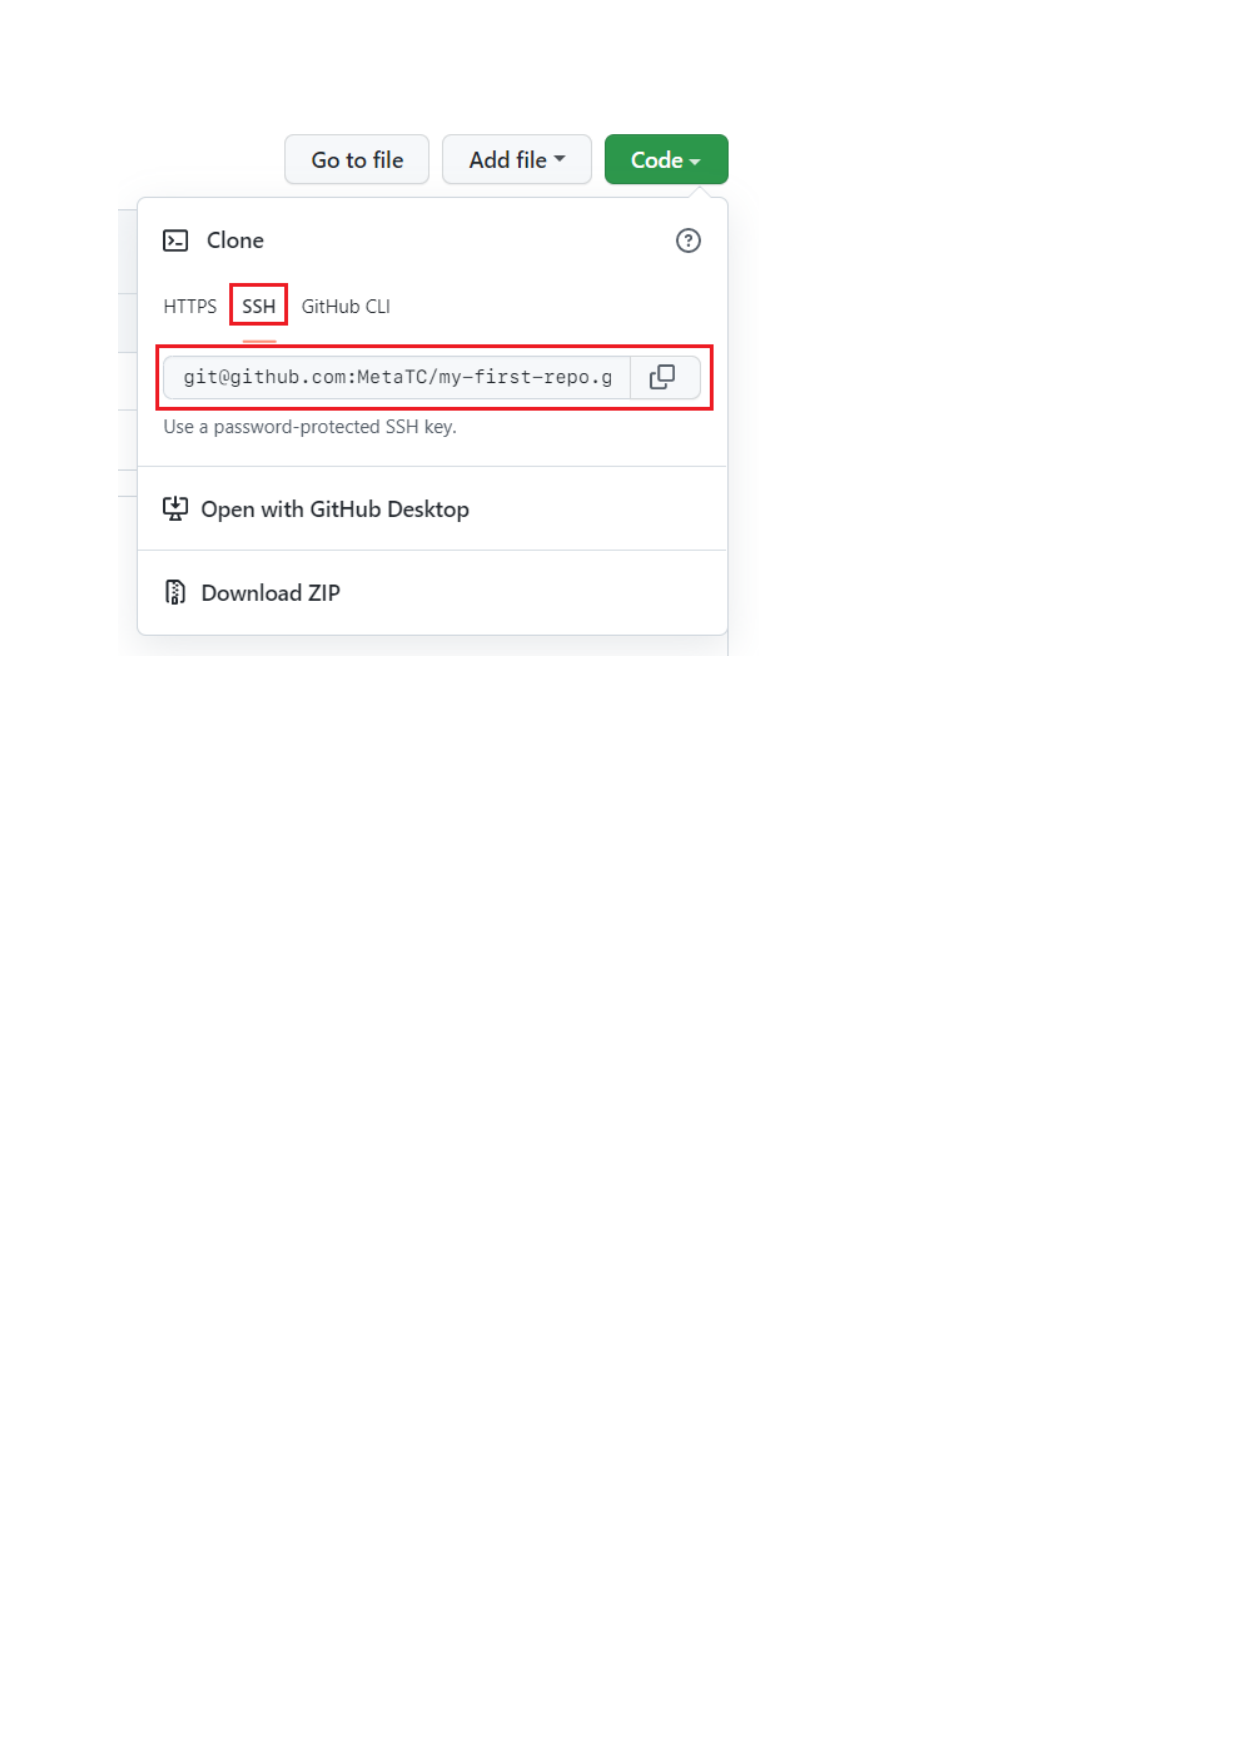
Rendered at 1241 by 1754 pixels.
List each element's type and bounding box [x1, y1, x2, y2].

picture [118, 118, 760, 656]
